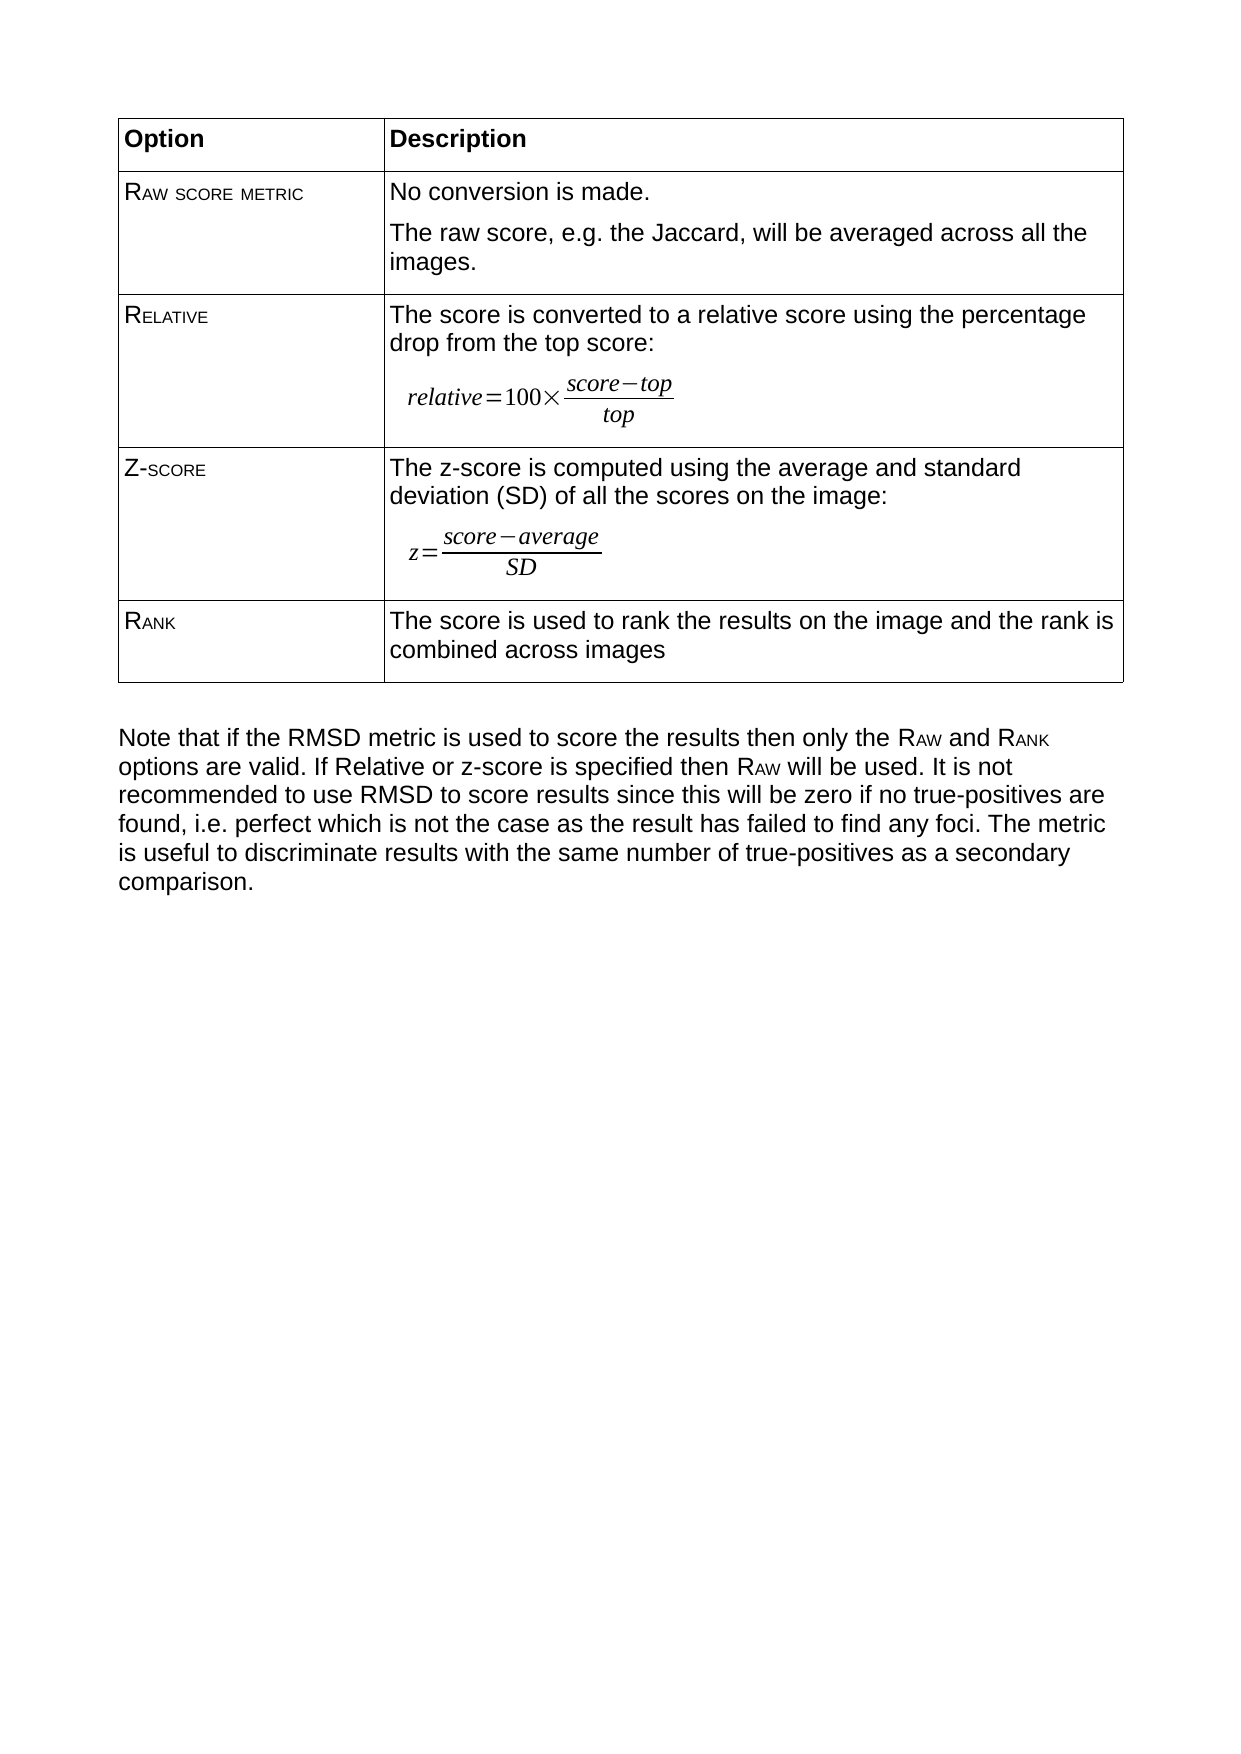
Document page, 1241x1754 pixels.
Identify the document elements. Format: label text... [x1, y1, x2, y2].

table_header Description [385, 119, 1123, 171]
table_cell The score is used to rank the results on the image and the rank is combined across images [385, 601, 1123, 682]
table_cell Rank [119, 601, 384, 682]
table_header Option [119, 119, 384, 171]
table_cell Relative [119, 295, 384, 447]
table_cell The z-score is computed using the average and standard deviation (SD) of all the scores on the image: [385, 448, 1123, 600]
table_cell No conversion is made. The raw score, e.g. the Jaccard, will be averaged across all the images. [385, 172, 1123, 294]
text Note that if the RMSD metric is used to score the results then only the Raw and Rank options are valid. If Relative or z-score is specified then Raw will be used. It is not recommended to use RMSD to score results since this will be zero if no true-positives are found, i.e. perfect which is not the case as the result has failed to find any foci. The metric is useful to discriminate results with the same number of true-positives as a secondary comparison. [118, 723, 1122, 895]
table_cell Z-score [119, 448, 384, 600]
table_cell Raw score metric [119, 172, 384, 294]
table_cell The score is converted to a relative score using the percentage drop from the top score: [385, 295, 1123, 447]
